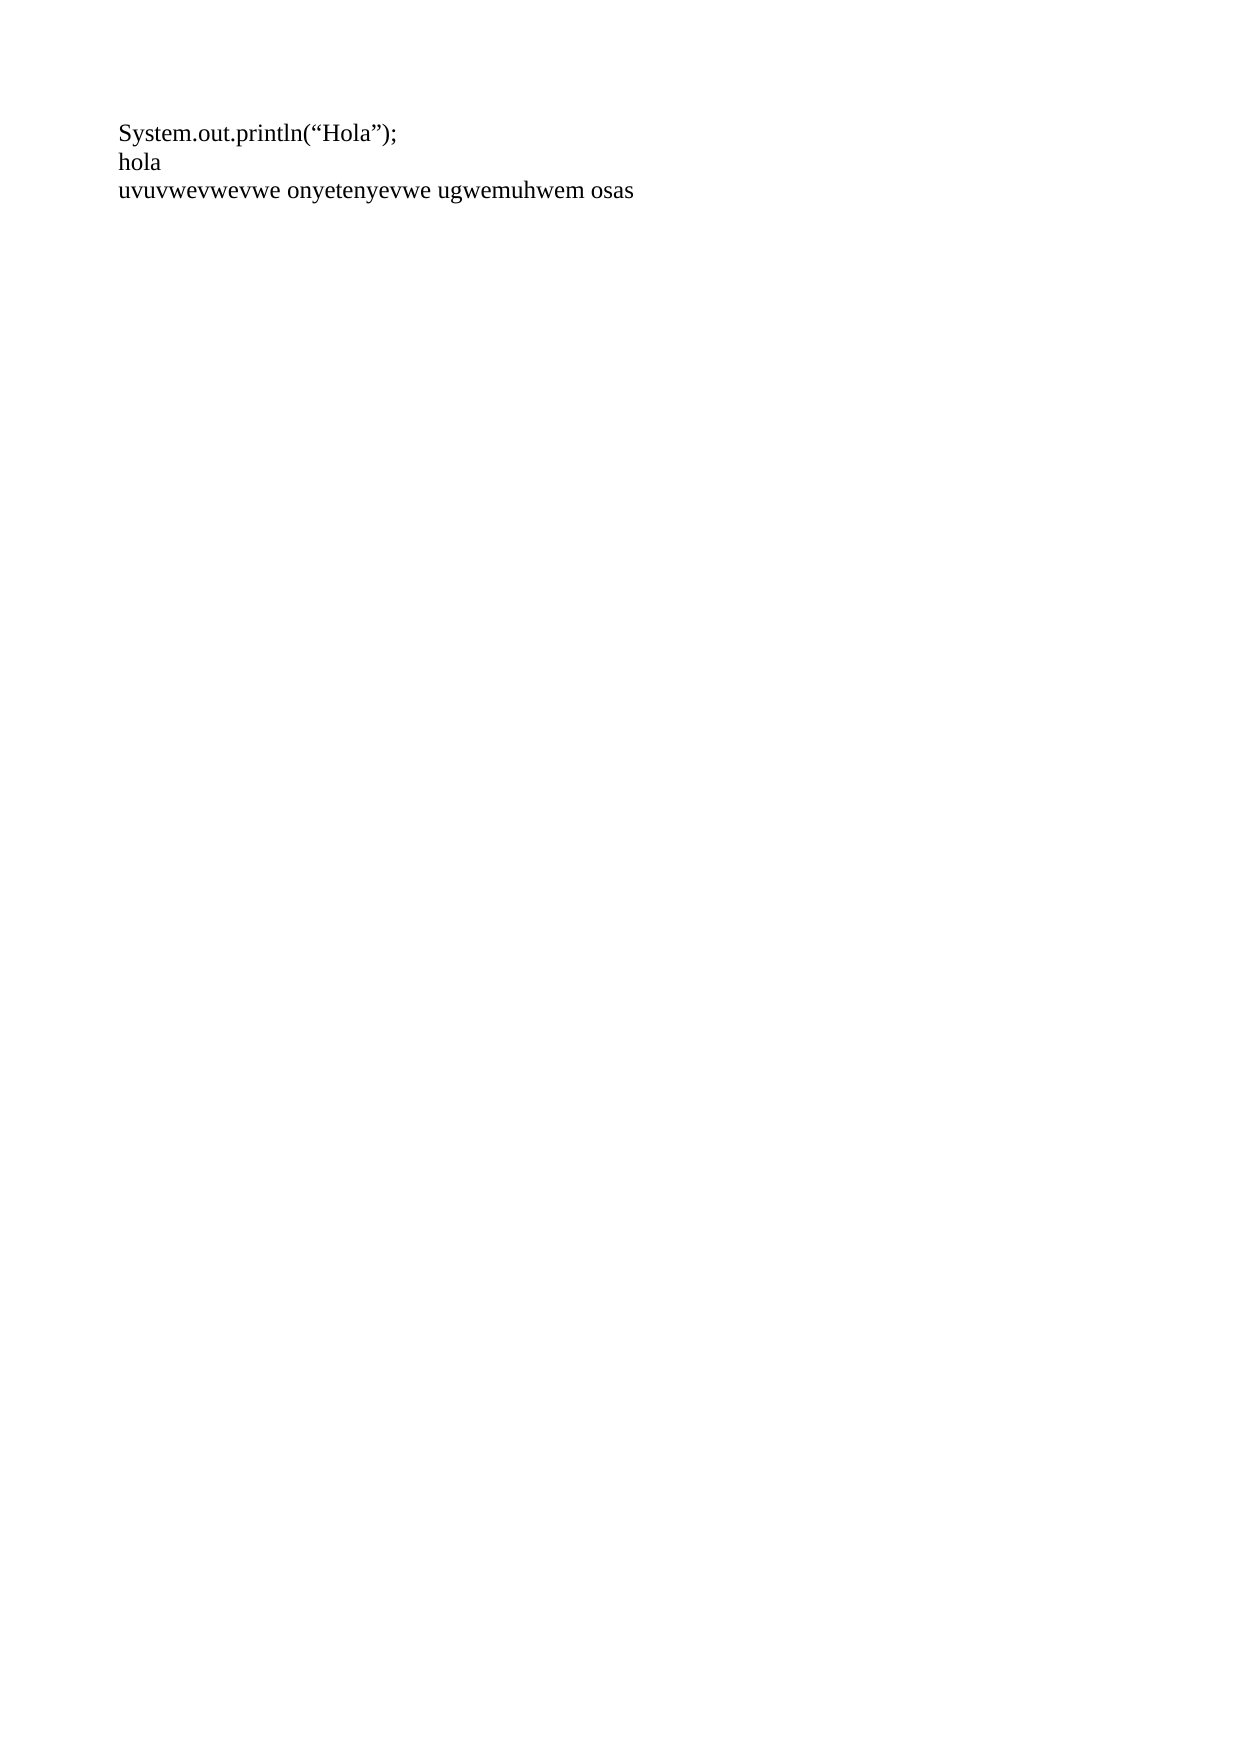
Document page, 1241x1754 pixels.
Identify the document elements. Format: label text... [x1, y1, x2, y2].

text hola [118, 147, 1122, 176]
text uvuvwevwevwe onyetenyevwe ugwemuhwem osas [118, 176, 1122, 204]
text System.out.println(“Hola”); [118, 118, 1122, 147]
